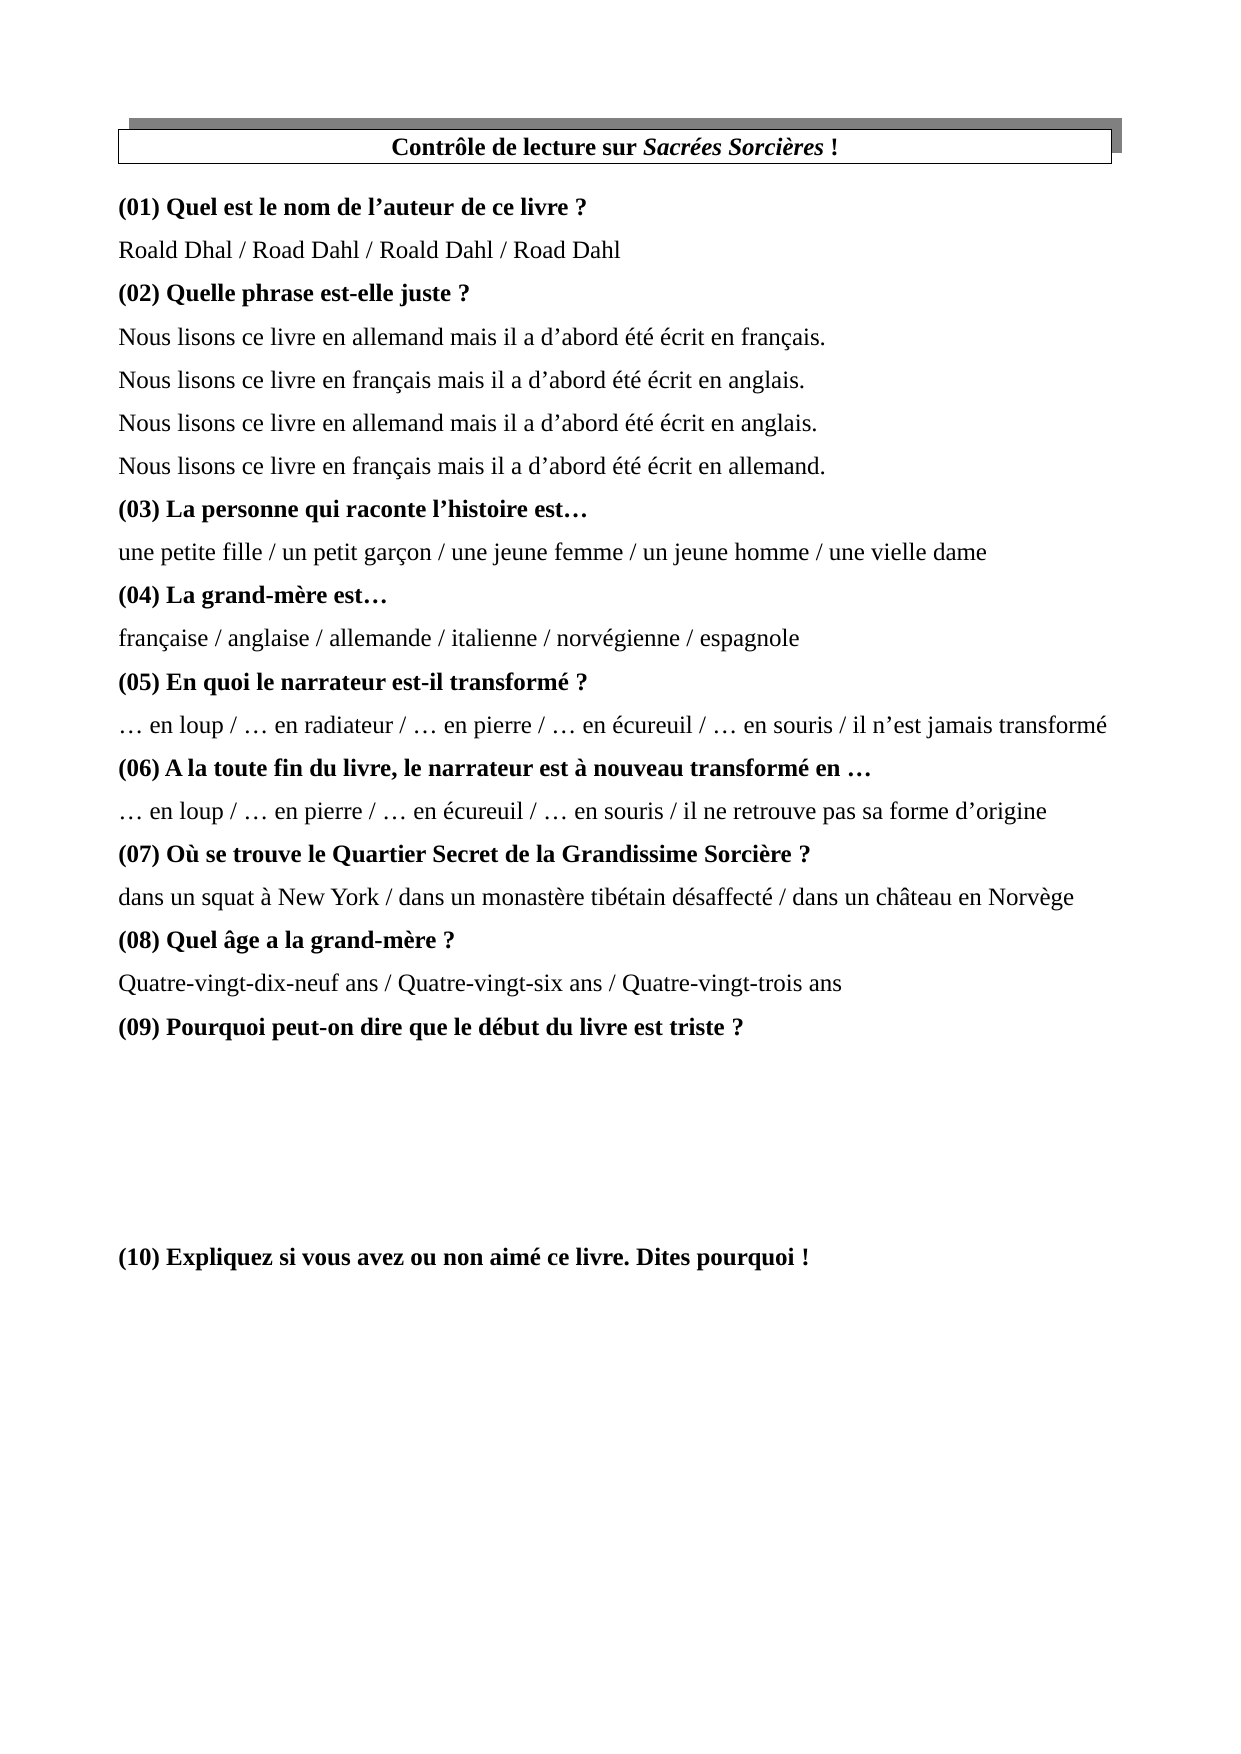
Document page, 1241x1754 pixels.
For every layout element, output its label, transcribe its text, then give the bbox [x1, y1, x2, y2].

text (02) Quelle phrase est-elle juste ? [118, 278, 1122, 307]
text … en loup / … en radiateur / … en pierre / … en écureuil / … en souris / il n’est jamais transformé [118, 710, 1122, 738]
text (05) En quoi le narrateur est-il transformé ? [118, 667, 1122, 695]
text (10) Expliquez si vous avez ou non aimé ce livre. Dites pourquoi ! [118, 1242, 1122, 1270]
text … en loup / … en pierre / … en écureuil / … en souris / il ne retrouve pas sa forme d’origine [118, 796, 1122, 825]
text Nous lisons ce livre en français mais il a d’abord été écrit en allemand. [118, 451, 1122, 480]
text (04) La grand-mère est… [118, 580, 1122, 609]
text dans un squat à New York / dans un monastère tibétain désaffecté / dans un château en Norvège [118, 882, 1122, 911]
text (09) Pourquoi peut-on dire que le début du livre est triste ? [118, 1012, 1122, 1040]
text (08) Quel âge a la grand-mère ? [118, 925, 1122, 954]
text française / anglaise / allemande / italienne / norvégienne / espagnole [118, 623, 1122, 652]
text Nous lisons ce livre en français mais il a d’abord été écrit en anglais. [118, 365, 1122, 393]
text (06) A la toute fin du livre, le narrateur est à nouveau transformé en … [118, 753, 1122, 782]
text une petite fille / un petit garçon / une jeune femme / un jeune homme / une vielle dame [118, 537, 1122, 566]
text Nous lisons ce livre en allemand mais il a d’abord été écrit en anglais. [118, 408, 1122, 437]
text (01) Quel est le nom de l’auteur de ce livre ? [118, 192, 1122, 221]
text (03) La personne qui raconte l’histoire est… [118, 494, 1122, 523]
text Roald Dhal / Road Dahl / Roald Dahl / Road Dahl [118, 235, 1122, 264]
text (07) Où se trouve le Quartier Secret de la Grandissime Sorcière ? [118, 839, 1122, 868]
text Contrôle de lecture sur Sacrées Sorcières ! [119, 130, 1111, 163]
text Quatre-vingt-dix-neuf ans / Quatre-vingt-six ans / Quatre-vingt-trois ans [118, 968, 1122, 997]
text Nous lisons ce livre en allemand mais il a d’abord été écrit en français. [118, 322, 1122, 350]
